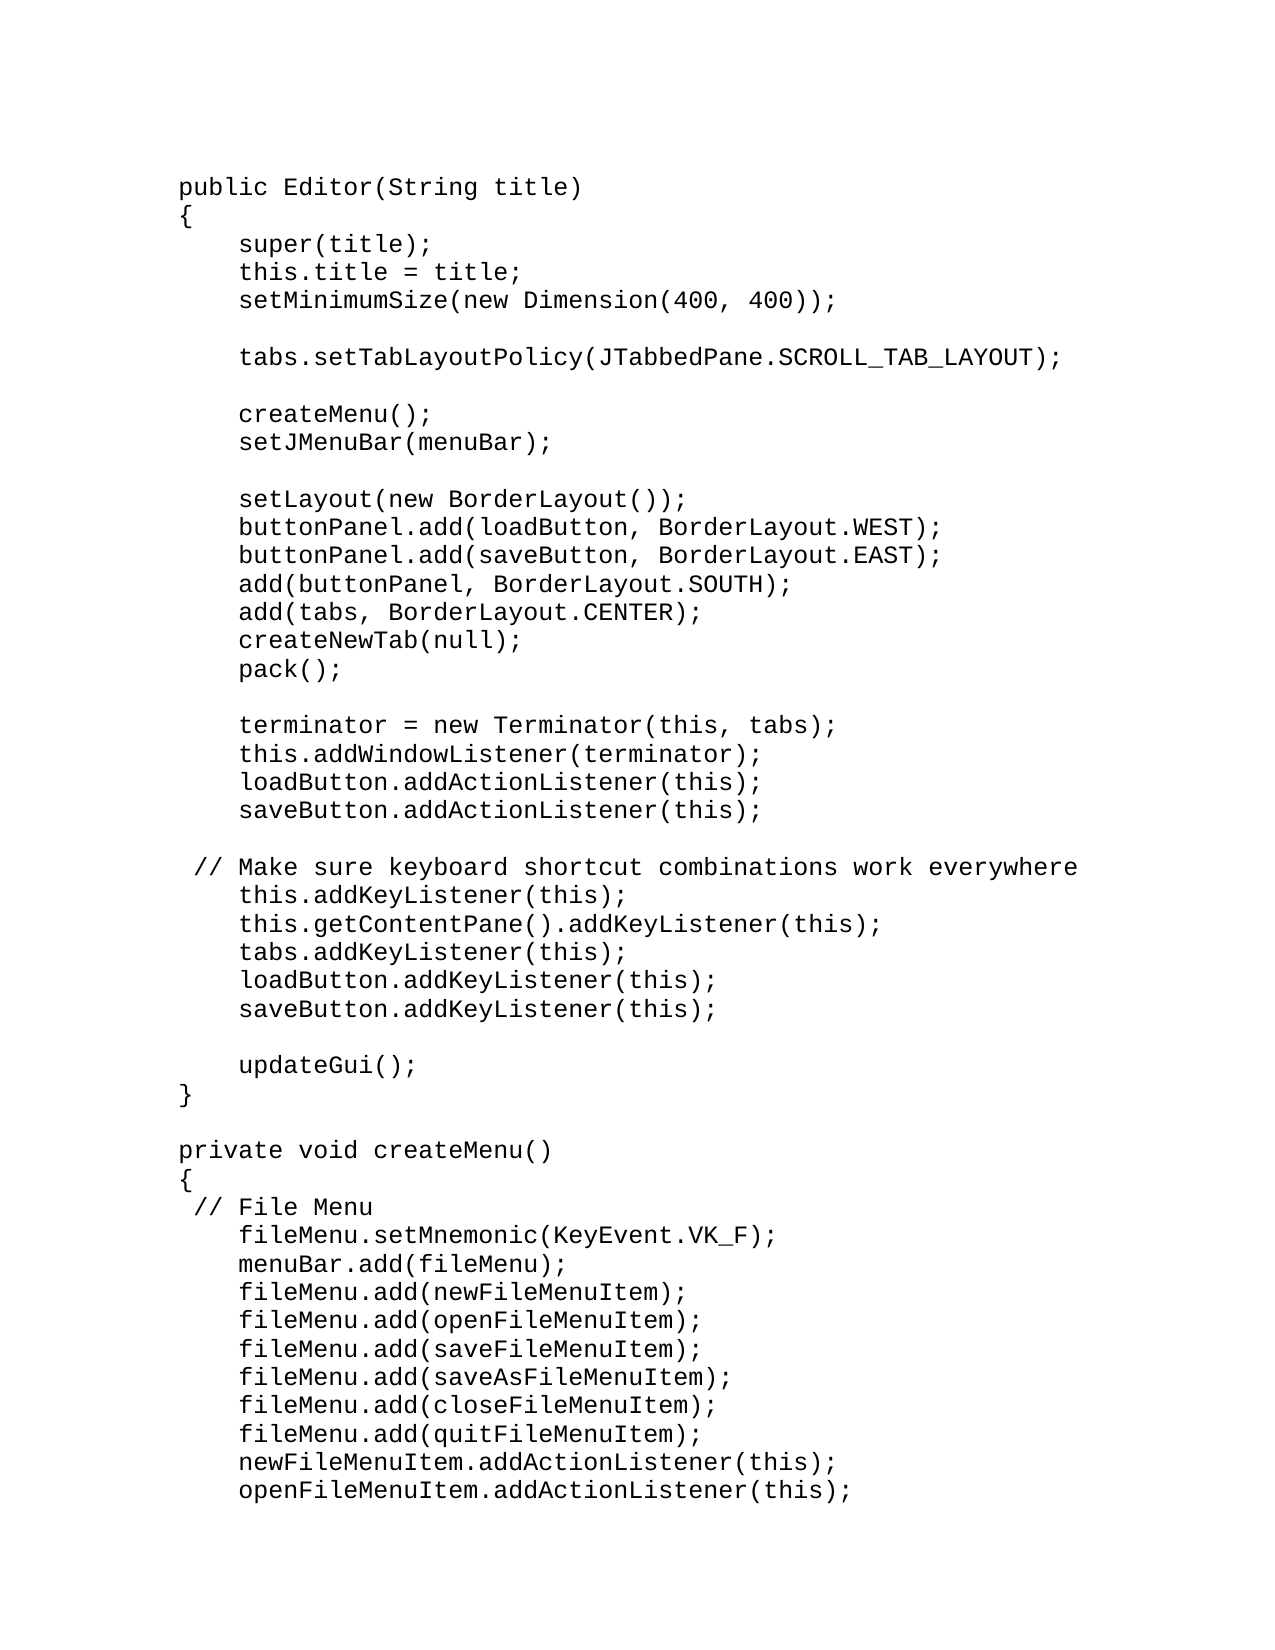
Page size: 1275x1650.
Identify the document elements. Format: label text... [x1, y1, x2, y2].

text pack(); [118, 656, 1157, 685]
text loadButton.addActionListener(this); [118, 770, 1157, 798]
text fileMenu.add(saveFileMenuItem); [118, 1336, 1157, 1365]
text newFileMenuItem.addActionListener(this); [118, 1450, 1157, 1478]
text super(title); [118, 231, 1157, 260]
text } [118, 1081, 1157, 1110]
text this.addKeyListener(this); [118, 883, 1157, 911]
text createNewTab(null); [118, 628, 1157, 656]
text tabs.addKeyListener(this); [118, 940, 1157, 968]
text this.addWindowListener(terminator); [118, 741, 1157, 770]
text openFileMenuItem.addActionListener(this); [118, 1478, 1157, 1506]
text createMenu(); [118, 401, 1157, 430]
text add(tabs, BorderLayout.CENTER); [118, 600, 1157, 628]
text fileMenu.add(closeFileMenuItem); [118, 1393, 1157, 1421]
text fileMenu.add(openFileMenuItem); [118, 1308, 1157, 1336]
text fileMenu.setMnemonic(KeyEvent.VK_F); [118, 1223, 1157, 1251]
text // File Menu [118, 1195, 1157, 1223]
text this.title = title; [118, 260, 1157, 288]
text buttonPanel.add(saveButton, BorderLayout.EAST); [118, 543, 1157, 571]
text setMinimumSize(new Dimension(400, 400)); [118, 288, 1157, 316]
text saveButton.addActionListener(this); [118, 798, 1157, 826]
text fileMenu.add(quitFileMenuItem); [118, 1421, 1157, 1450]
text setJMenuBar(menuBar); [118, 430, 1157, 458]
text public Editor(String title) [118, 175, 1157, 203]
text private void createMenu() [118, 1138, 1157, 1166]
text // Make sure keyboard shortcut combinations work everywhere [118, 855, 1157, 883]
text saveButton.addKeyListener(this); [118, 996, 1157, 1025]
text updateGui(); [118, 1053, 1157, 1081]
text add(buttonPanel, BorderLayout.SOUTH); [118, 571, 1157, 600]
text fileMenu.add(saveAsFileMenuItem); [118, 1365, 1157, 1393]
text { [118, 1166, 1157, 1195]
text buttonPanel.add(loadButton, BorderLayout.WEST); [118, 515, 1157, 543]
text terminator = new Terminator(this, tabs); [118, 713, 1157, 741]
text tabs.setTabLayoutPolicy(JTabbedPane.SCROLL_TAB_LAYOUT); [118, 345, 1157, 373]
text { [118, 203, 1157, 231]
text menuBar.add(fileMenu); [118, 1251, 1157, 1280]
text this.getContentPane().addKeyListener(this); [118, 911, 1157, 940]
text loadButton.addKeyListener(this); [118, 968, 1157, 996]
text fileMenu.add(newFileMenuItem); [118, 1280, 1157, 1308]
text setLayout(new BorderLayout()); [118, 486, 1157, 515]
